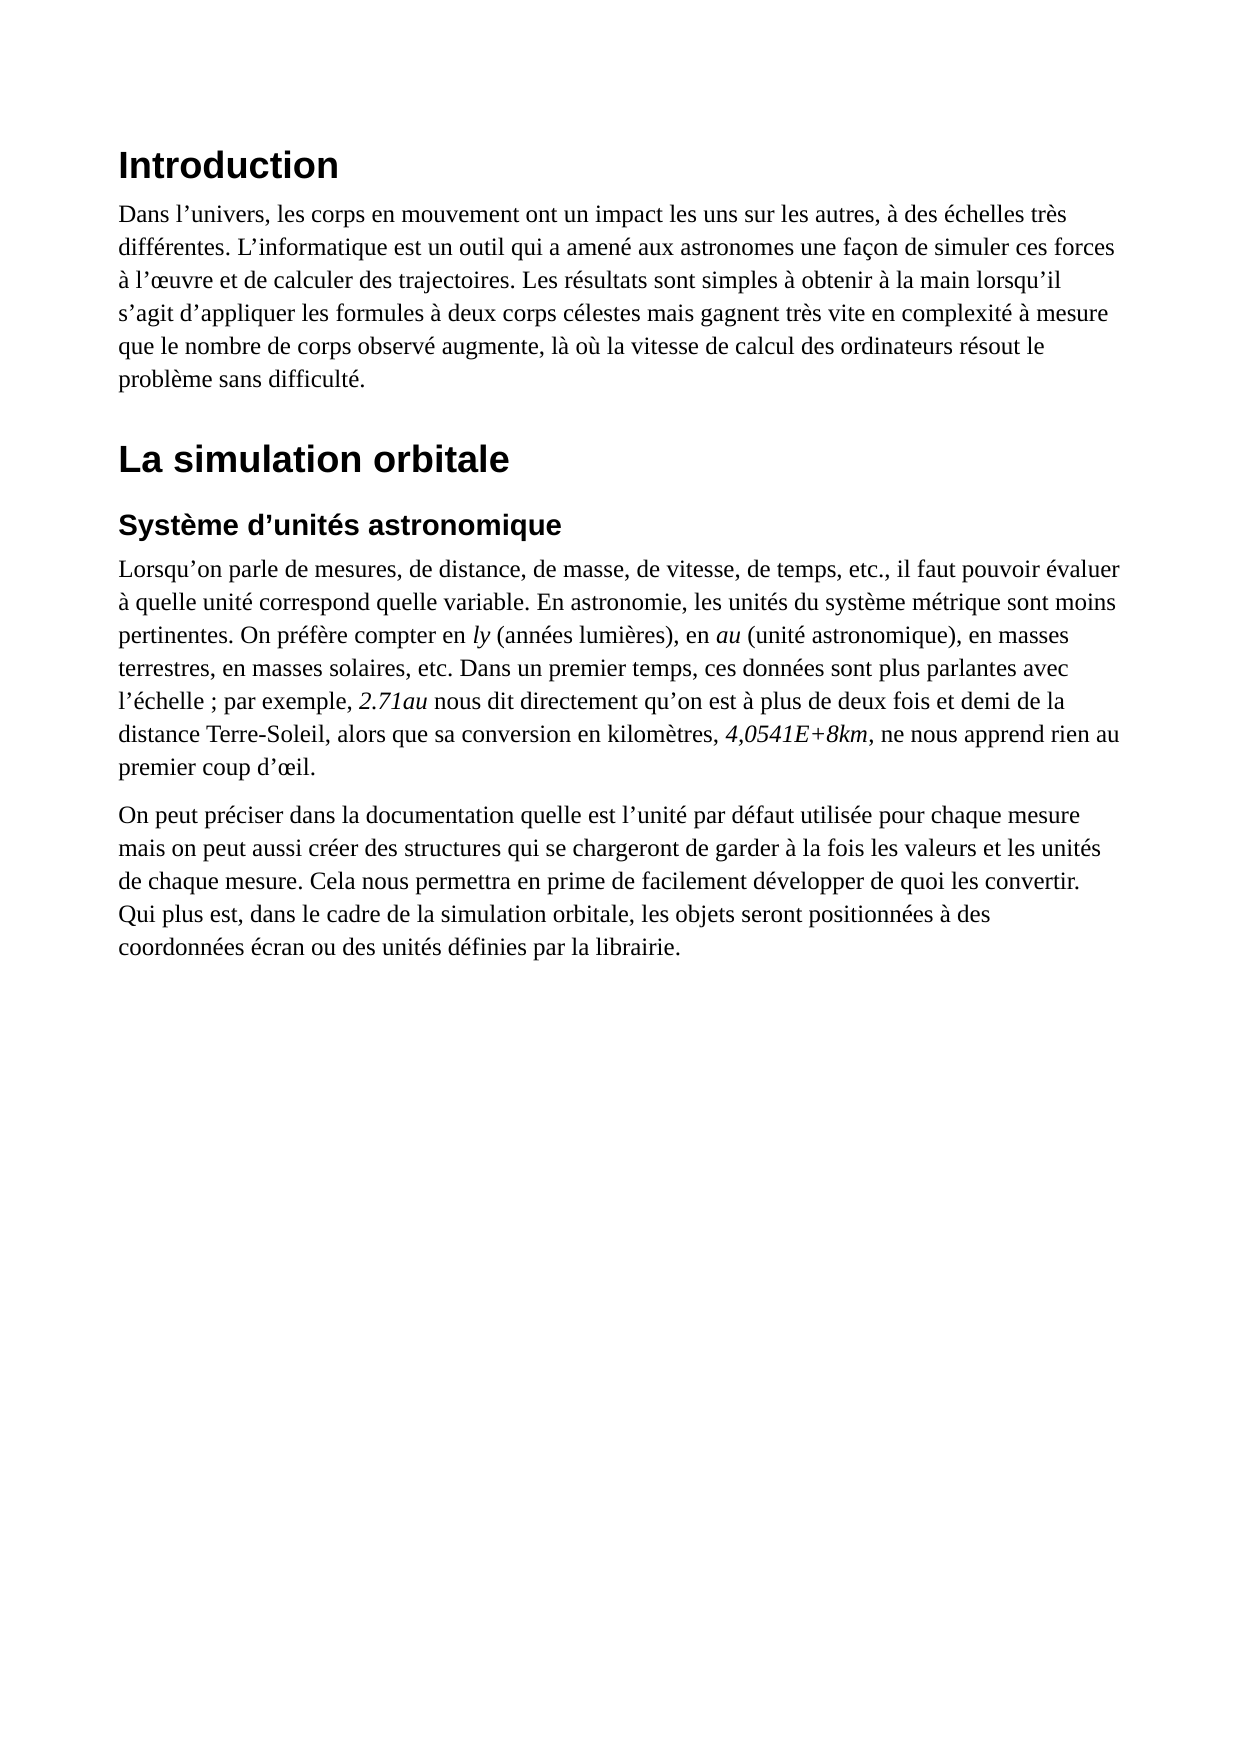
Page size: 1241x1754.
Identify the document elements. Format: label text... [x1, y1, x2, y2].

subtitle Système d’unités astronomique [118, 508, 1122, 541]
text Dans l’univers, les corps en mouvement ont un impact les uns sur les autres, à des échelles très différentes. L’informatique est un outil qui a amené aux astronomes une façon de simuler ces forces à l’œuvre et de calculer des trajectoires. Les résultats sont simples à obtenir à la main lorsqu’il s’agit d’appliquer les formules à deux corps célestes mais gagnent très vite en complexité à mesure que le nombre de corps observé augmente, là où la vitesse de calcul des ordinateurs résout le problème sans difficulté. [118, 199, 1122, 393]
subtitle La simulation orbitale [118, 437, 1122, 481]
text Lorsqu’on parle de mesures, de distance, de masse, de vitesse, de temps, etc., il faut pouvoir évaluer à quelle unité correspond quelle variable. En astronomie, les unités du système métrique sont moins pertinentes. On préfère compter en ly (années lumières), en au (unité astronomique), en masses terrestres, en masses solaires, etc. Dans un premier temps, ces données sont plus parlantes avec l’échelle ; par exemple, 2.71au nous dit directement qu’on est à plus de deux fois et demi de la distance Terre-Soleil, alors que sa conversion en kilomètres, 4,0541E+8km, ne nous apprend rien au premier coup d’œil. [118, 554, 1122, 781]
subtitle Introduction [118, 143, 1122, 187]
text On peut préciser dans la documentation quelle est l’unité par défaut utilisée pour chaque mesure mais on peut aussi créer des structures qui se chargeront de garder à la fois les valeurs et les unités de chaque mesure. Cela nous permettra en prime de facilement développer de quoi les convertir. Qui plus est, dans le cadre de la simulation orbitale, les objets seront positionnées à des coordonnées écran ou des unités définies par la librairie. [118, 800, 1122, 961]
